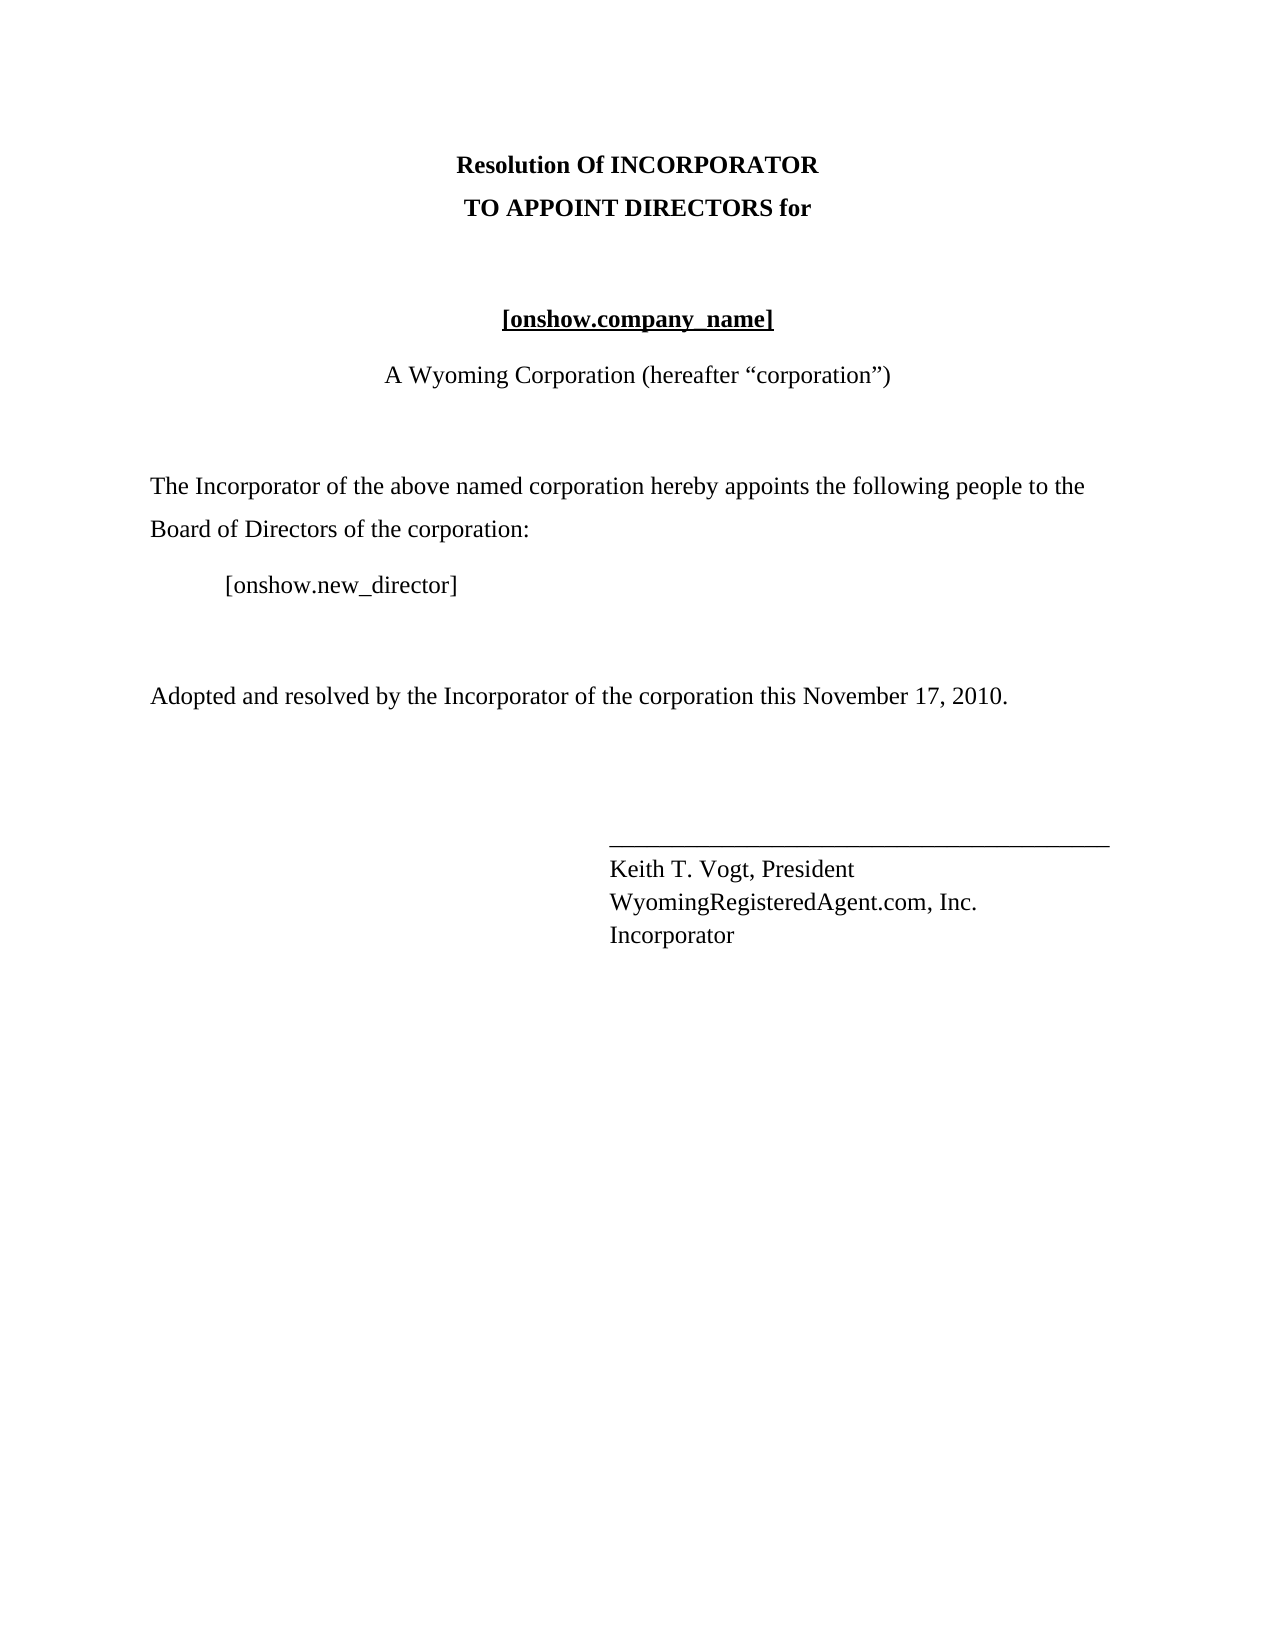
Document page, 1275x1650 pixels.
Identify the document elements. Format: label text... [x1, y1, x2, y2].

text [onshow.company_name] [150, 304, 1125, 333]
text Adopted and resolved by the Incorporator of the corporation this November 17, 2010. [150, 681, 1125, 710]
text A Wyoming Corporation (hereafter “corporation”) [150, 360, 1125, 389]
text Incorporator [609, 920, 1125, 949]
text [onshow.new_director] [225, 570, 1125, 599]
text WyomingRegisteredAgent.com, Inc. [609, 887, 1125, 916]
text The Incorporator of the above named corporation hereby appoints the following people to the Board of Directors of the corporation: [150, 471, 1125, 543]
text Resolution Of INCORPORATOR TO APPOINT DIRECTORS for [150, 150, 1125, 222]
text ________________________________________ Keith T. Vogt, President [609, 821, 1125, 883]
